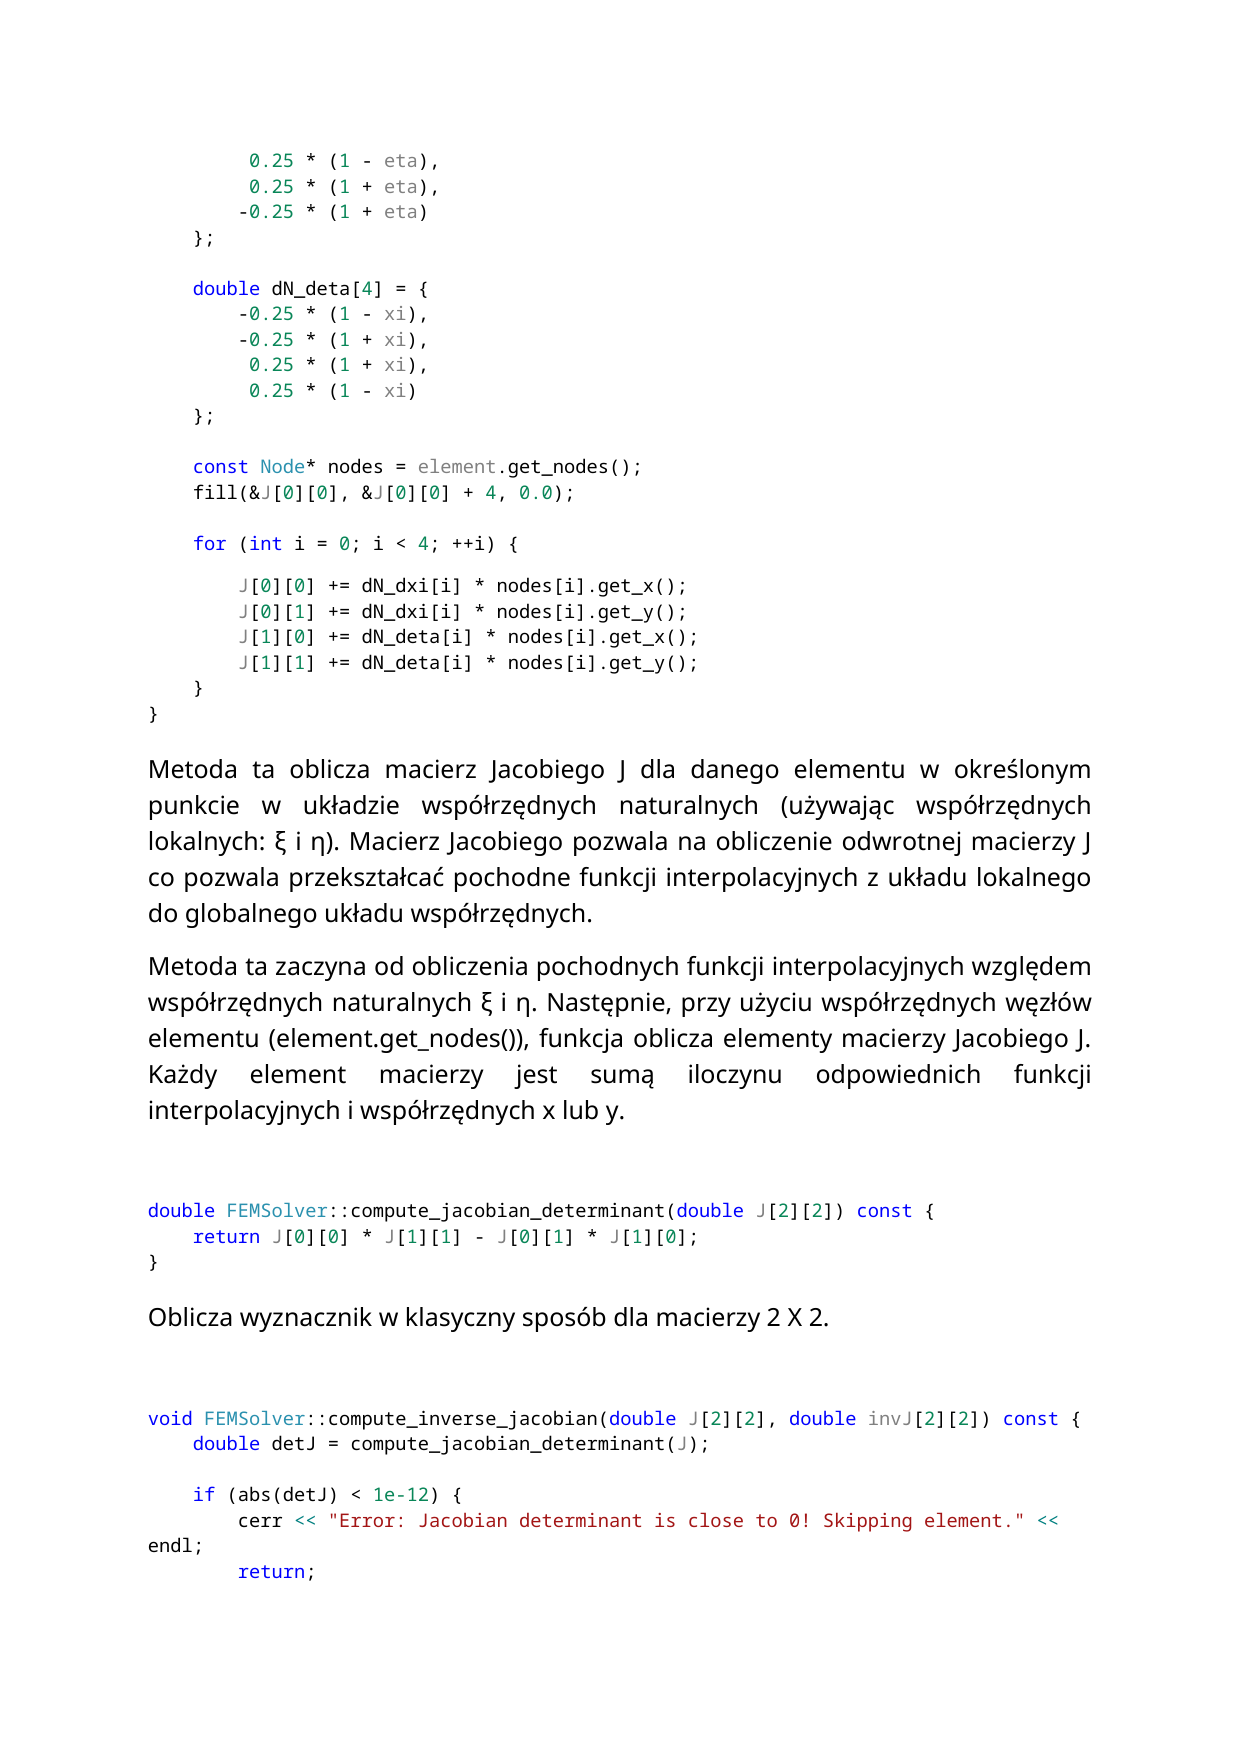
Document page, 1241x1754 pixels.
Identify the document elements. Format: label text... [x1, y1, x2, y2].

text }; [148, 224, 1093, 250]
text double detJ = compute_jacobian_determinant(J); [148, 1431, 1093, 1456]
text double FEMSolver::compute_jacobian_determinant(double J[2][2]) const { [148, 1198, 1093, 1223]
text for (int i = 0; i < 4; ++i) { [148, 530, 1093, 556]
text fill(&J[0][0], &J[0][0] + 4, 0.0); [148, 479, 1093, 505]
text 0.25 * (1 + eta), [148, 173, 1093, 199]
text -0.25 * (1 + xi), [148, 326, 1093, 352]
text cerr << "Error: Jacobian determinant is close to 0! Skipping element." << endl; [148, 1507, 1093, 1558]
text return J[0][0] * J[1][1] - J[0][1] * J[1][0]; [148, 1223, 1093, 1249]
text J[1][0] += dN_deta[i] * nodes[i].get_x(); [148, 624, 1093, 649]
text }; [148, 403, 1093, 428]
text Oblicza wyznacznik w klasyczny sposób dla macierzy 2 X 2. [148, 1300, 1093, 1334]
text Metoda ta oblicza macierz Jacobiego J dla danego elementu w określonym punkcie w układzie współrzędnych naturalnych (używając współrzędnych lokalnych: ξ i η). Macierz Jacobiego pozwala na obliczenie odwrotnej macierzy J co pozwala przekształcać pochodne funkcji interpolacyjnych z układu lokalnego do globalnego układu współrzędnych. [148, 751, 1093, 929]
text J[1][1] += dN_deta[i] * nodes[i].get_y(); [148, 649, 1093, 675]
text } [148, 700, 1093, 726]
text 0.25 * (1 - eta), [148, 148, 1093, 173]
text } [148, 675, 1093, 700]
text if (abs(detJ) < 1e-12) { [148, 1482, 1093, 1507]
text J[0][1] += dN_dxi[i] * nodes[i].get_y(); [148, 598, 1093, 624]
text return; [148, 1558, 1093, 1584]
text } [148, 1249, 1093, 1274]
text J[0][0] += dN_dxi[i] * nodes[i].get_x(); [148, 573, 1093, 598]
text 0.25 * (1 - xi) [148, 377, 1093, 403]
text const Node* nodes = element.get_nodes(); [148, 454, 1093, 479]
text -0.25 * (1 - xi), [148, 301, 1093, 326]
text void FEMSolver::compute_inverse_jacobian(double J[2][2], double invJ[2][2]) const { [148, 1405, 1093, 1431]
text double dN_deta[4] = { [148, 275, 1093, 301]
text 0.25 * (1 + xi), [148, 352, 1093, 377]
text Metoda ta zaczyna od obliczenia pochodnych funkcji interpolacyjnych względem współrzędnych naturalnych ξ i η. Następnie, przy użyciu współrzędnych węzłów elementu (element.get_nodes()), funkcja oblicza elementy macierzy Jacobiego J. Każdy element macierzy jest sumą iloczynu odpowiednich funkcji interpolacyjnych i współrzędnych x lub y. [148, 948, 1093, 1126]
text -0.25 * (1 + eta) [148, 199, 1093, 224]
